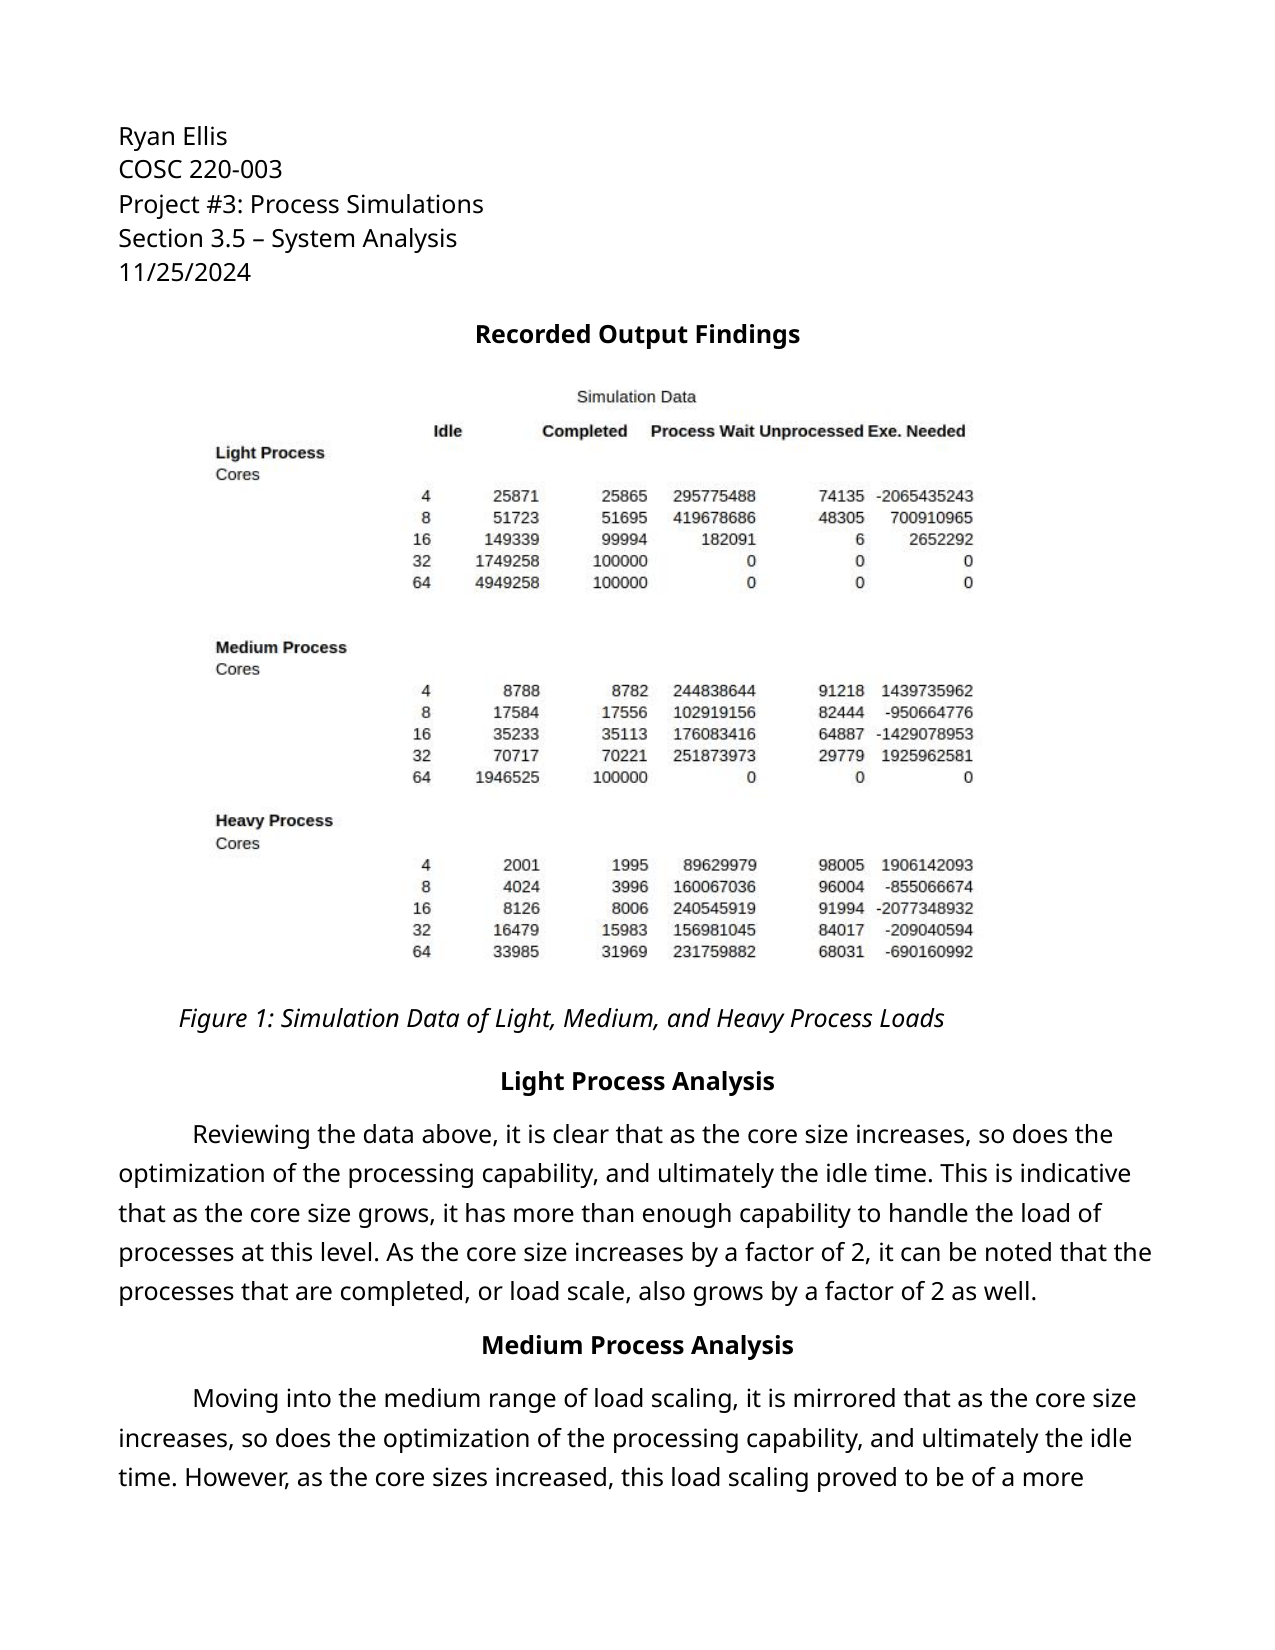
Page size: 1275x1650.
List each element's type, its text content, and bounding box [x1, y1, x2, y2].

text Light Process Analysis [118, 1063, 1157, 1097]
text Recorded Output Findings [118, 317, 1157, 351]
text Medium Process Analysis [118, 1327, 1157, 1361]
text Moving into the medium range of load scaling, it is mirrored that as the core size increases, so does the optimization of the processing capability, and ultimately the idle time. However, as the core sizes increased, this load scaling proved to be of a more [118, 1381, 1157, 1493]
text Project #3: Process Simulations [118, 186, 1157, 220]
text COSC 220-003 [118, 152, 1157, 186]
text Figure 1: Simulation Data of Light, Medium, and Heavy Process Loads [178, 988, 1065, 1034]
text Section 3.5 – System Analysis [118, 220, 1157, 254]
picture [178, 368, 1066, 988]
text Ryan Ellis [118, 118, 1157, 152]
text 11/25/2024 [118, 254, 1157, 288]
text Reviewing the data above, it is clear that as the core size increases, so does the optimization of the processing capability, and ultimately the idle time. This is indicative that as the core size grows, it has more than enough capability to handle the load of processes at this level. As the core size increases by a factor of 2, it can be noted that the processes that are completed, or load scale, also grows by a factor of 2 as well. [118, 1117, 1157, 1308]
